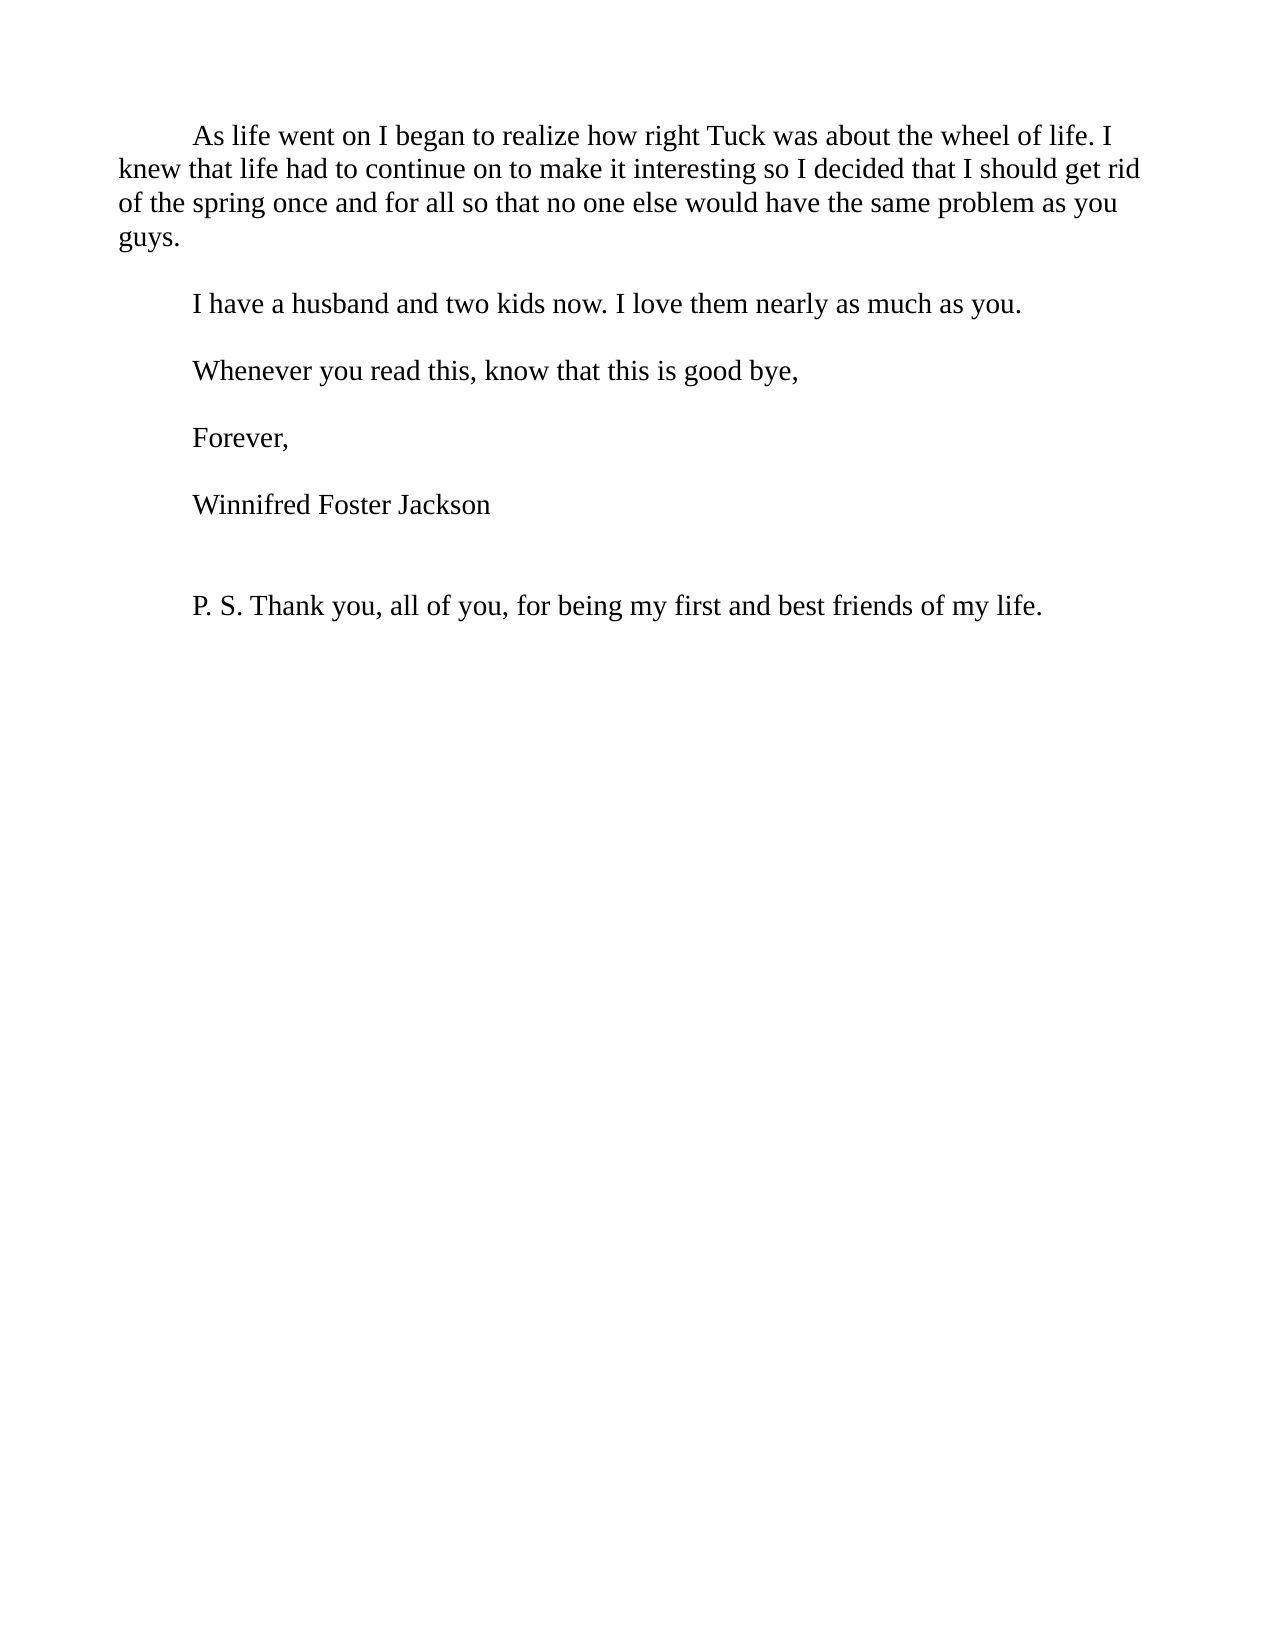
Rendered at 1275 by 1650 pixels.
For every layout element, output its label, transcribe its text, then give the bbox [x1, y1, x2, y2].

text As life went on I began to realize how right Tuck was about the wheel of life. I knew that life had to continue on to make it interesting so I decided that I should get rid of the spring once and for all so that no one else would have the same problem as you guys. [118, 118, 1157, 252]
text Forever, [118, 420, 1157, 453]
text I have a husband and two kids now. I love them nearly as much as you. [118, 286, 1157, 319]
text P. S. Thank you, all of you, for being my first and best friends of my life. [118, 588, 1157, 621]
text Whenever you read this, know that this is good bye, [118, 353, 1157, 386]
text Winnifred Foster Jackson [118, 487, 1157, 521]
